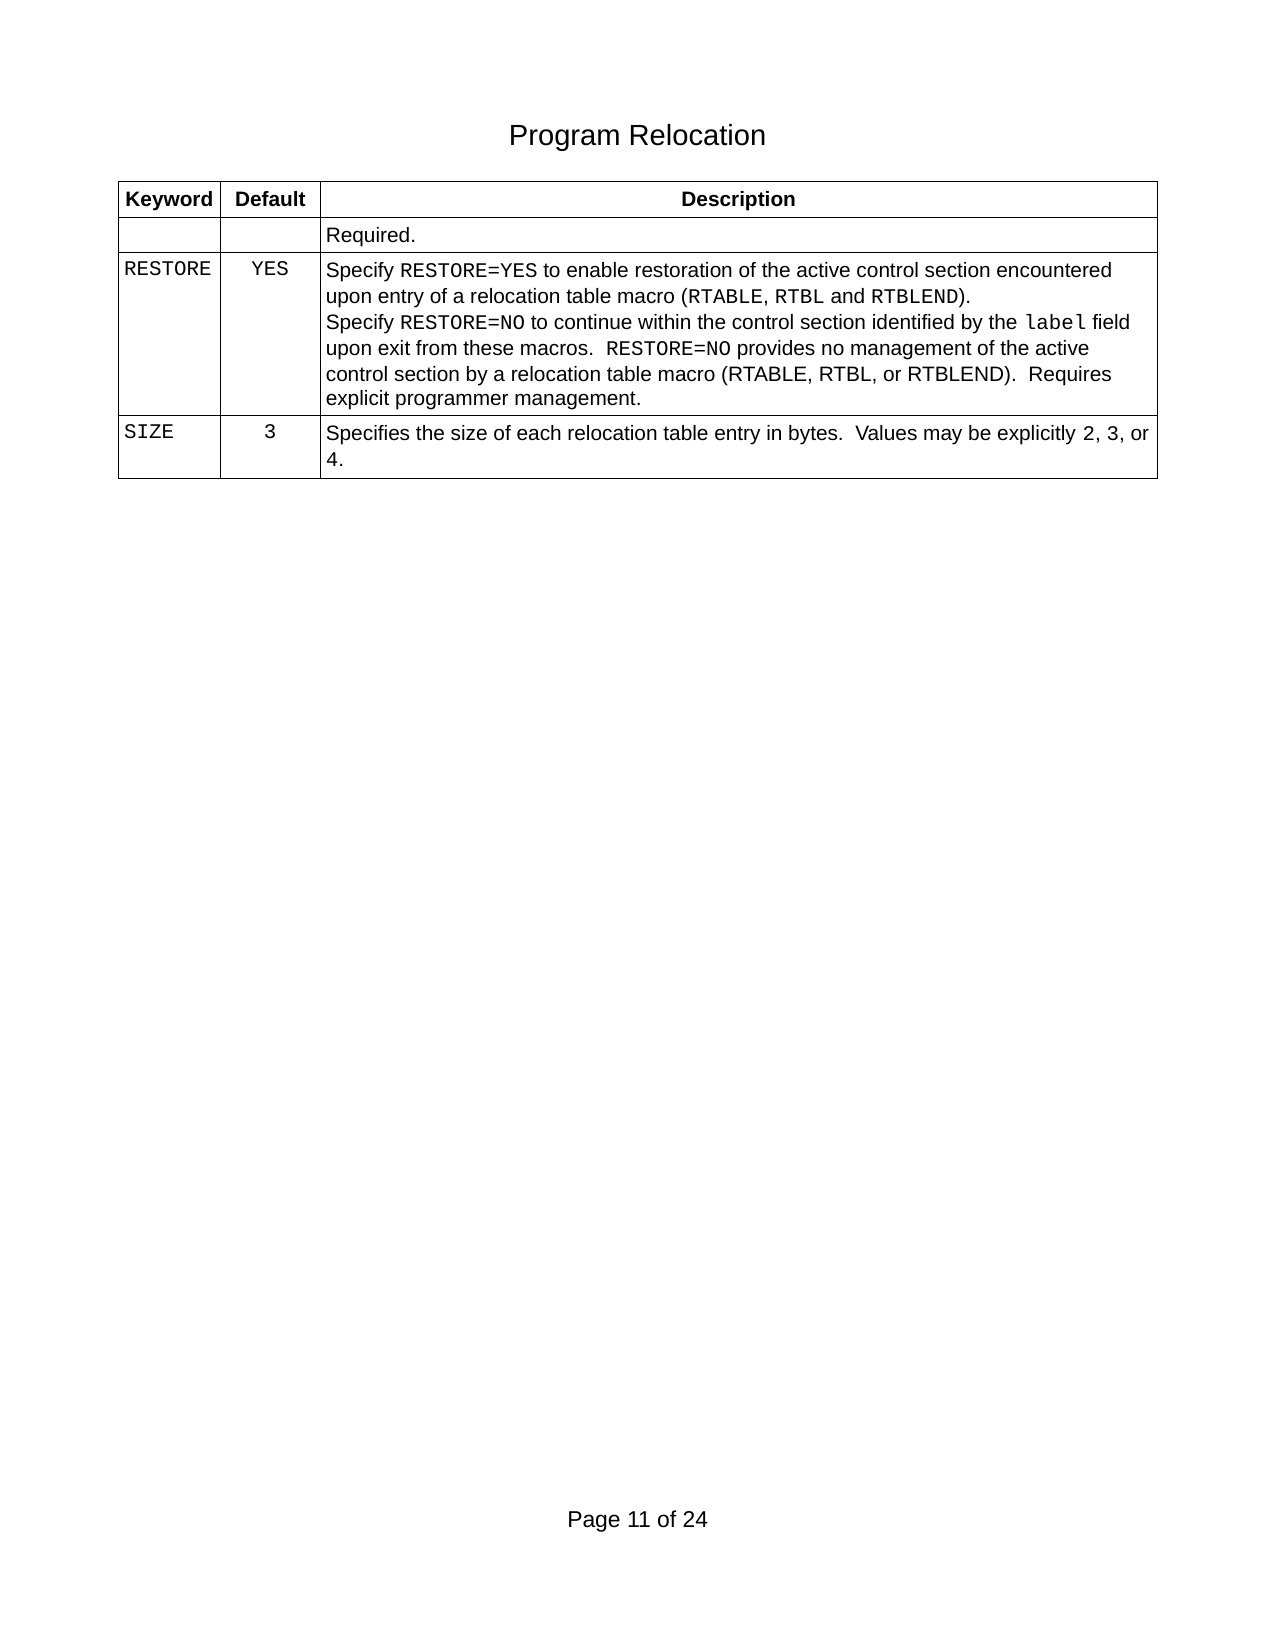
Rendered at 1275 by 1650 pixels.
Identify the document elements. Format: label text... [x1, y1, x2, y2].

table_header Default [221, 182, 320, 217]
table_cell SIZE [119, 416, 220, 478]
table_cell Specify RESTORE=YES to enable restoration of the active control section encountered upon entry of a relocation table macro (RTABLE, RTBL and RTBLEND). Specify RESTORE=NO to continue within the control section identified by the label field upon exit from these macros. RESTORE=NO provides no management of the active control section by a relocation table macro (RTABLE, RTBL, or RTBLEND). Requires explicit programmer management. [321, 253, 1157, 415]
table_cell 3 [221, 416, 320, 478]
table_cell [119, 218, 220, 252]
table_header Description [321, 182, 1157, 217]
table_cell Required. [321, 218, 1157, 252]
table_cell YES [221, 253, 320, 415]
table_cell Specifies the size of each relocation table entry in bytes. Values may be explicitly 2, 3, or 4. [321, 416, 1157, 478]
table_cell RESTORE [119, 253, 220, 415]
table_cell [221, 218, 320, 252]
table_header Keyword [119, 182, 220, 217]
